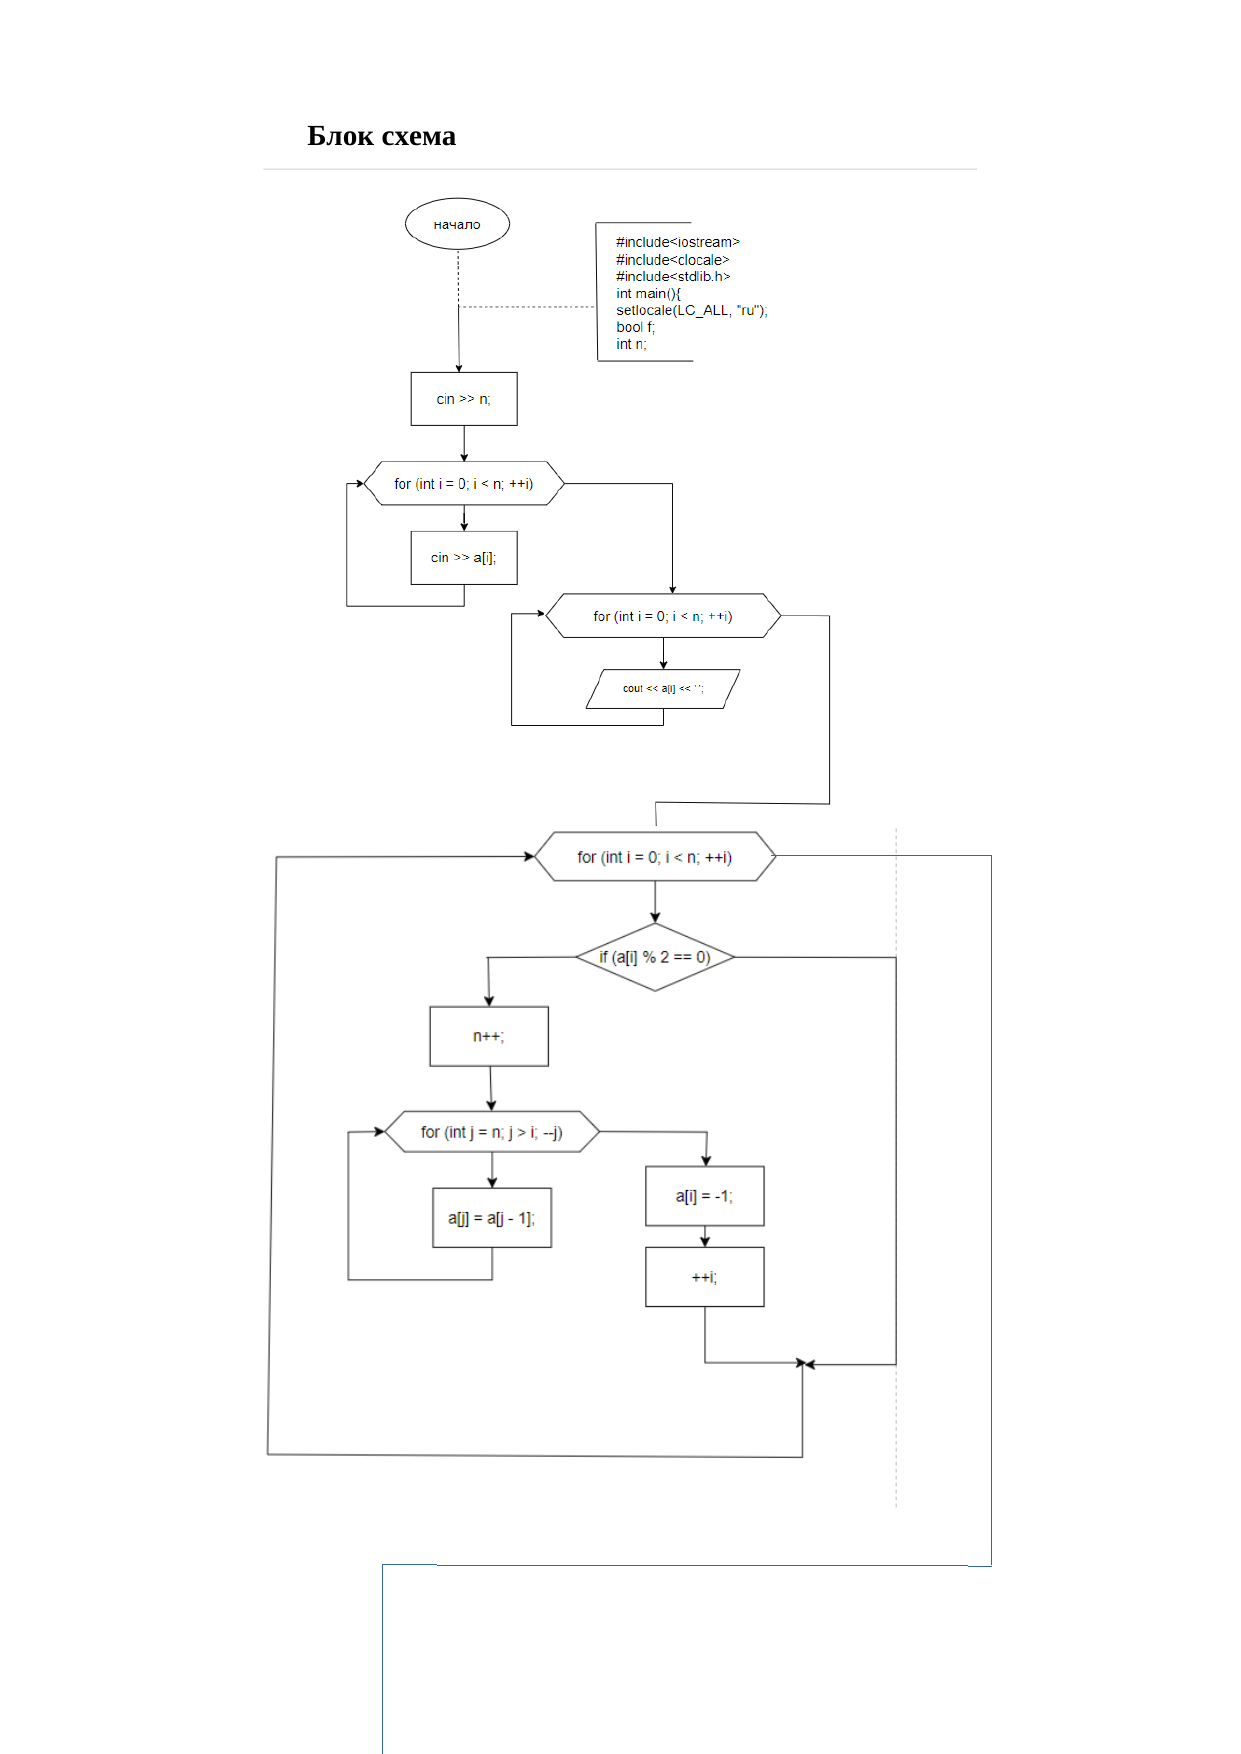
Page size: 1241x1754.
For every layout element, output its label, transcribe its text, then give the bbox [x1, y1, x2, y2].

text Блок схема [307, 118, 1122, 152]
picture [162, 168, 978, 1509]
